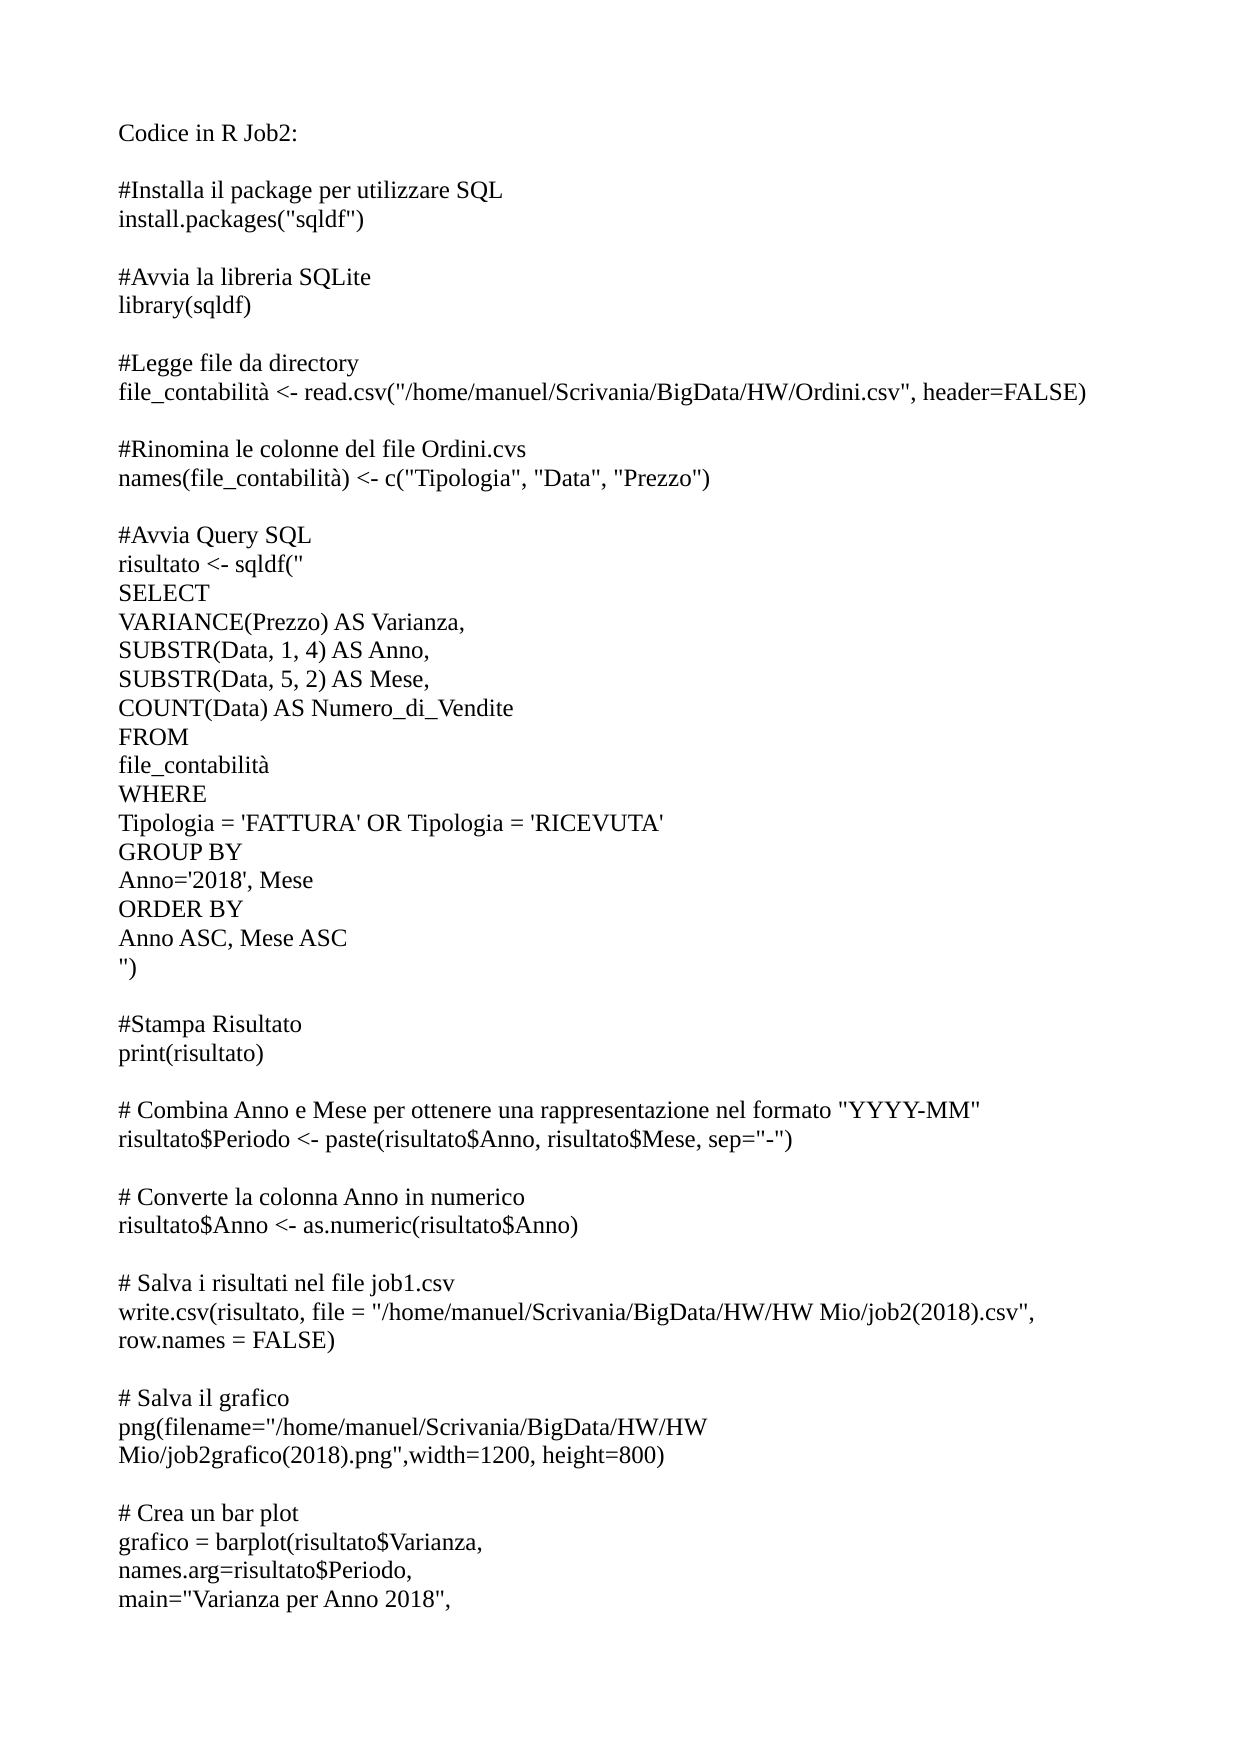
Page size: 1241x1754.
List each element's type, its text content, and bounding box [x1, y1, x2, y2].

text names(file_contabilità) <- c("Tipologia", "Data", "Prezzo") [118, 463, 1122, 492]
text risultato$Anno <- as.numeric(risultato$Anno) [118, 1211, 1122, 1239]
text #Avvia la libreria SQLite [118, 262, 1122, 291]
text Anno='2018', Mese [118, 866, 1122, 894]
text names.arg=risultato$Periodo, [118, 1556, 1122, 1584]
text # Converte la colonna Anno in numerico [118, 1182, 1122, 1211]
text risultato <- sqldf(" [118, 549, 1122, 578]
text VARIANCE(Prezzo) AS Varianza, [118, 607, 1122, 636]
text SUBSTR(Data, 5, 2) AS Mese, [118, 664, 1122, 693]
text grafico = barplot(risultato$Varianza, [118, 1527, 1122, 1556]
text GROUP BY [118, 837, 1122, 866]
text # Crea un bar plot [118, 1498, 1122, 1527]
text library(sqldf) [118, 291, 1122, 319]
text #Stampa Risultato [118, 1009, 1122, 1038]
text #Installa il package per utilizzare SQL [118, 176, 1122, 204]
text file_contabilità [118, 751, 1122, 779]
text COUNT(Data) AS Numero_di_Vendite [118, 693, 1122, 722]
text main="Varianza per Anno 2018", [118, 1584, 1122, 1613]
text SELECT [118, 578, 1122, 607]
text WHERE [118, 779, 1122, 808]
text risultato$Periodo <- paste(risultato$Anno, risultato$Mese, sep="-") [118, 1124, 1122, 1153]
text file_contabilità <- read.csv("/home/manuel/Scrivania/BigData/HW/Ordini.csv", header=FALSE) [118, 377, 1122, 406]
text Codice in R Job2: [118, 118, 1122, 147]
text SUBSTR(Data, 1, 4) AS Anno, [118, 636, 1122, 664]
text #Rinomina le colonne del file Ordini.cvs [118, 434, 1122, 463]
text # Salva il grafico [118, 1383, 1122, 1412]
text # Combina Anno e Mese per ottenere una rappresentazione nel formato "YYYY-MM" [118, 1096, 1122, 1124]
text Tipologia = 'FATTURA' OR Tipologia = 'RICEVUTA' [118, 808, 1122, 837]
text install.packages("sqldf") [118, 204, 1122, 233]
text ORDER BY [118, 894, 1122, 923]
text png(filename="/home/manuel/Scrivania/BigData/HW/HW Mio/job2grafico(2018).png",width=1200, height=800) [118, 1412, 1122, 1469]
text ") [118, 952, 1122, 981]
text #Avvia Query SQL [118, 521, 1122, 549]
text # Salva i risultati nel file job1.csv [118, 1268, 1122, 1297]
text #Legge file da directory [118, 348, 1122, 377]
text Anno ASC, Mese ASC [118, 923, 1122, 952]
text write.csv(risultato, file = "/home/manuel/Scrivania/BigData/HW/HW Mio/job2(2018).csv", row.names = FALSE) [118, 1297, 1122, 1354]
text FROM [118, 722, 1122, 751]
text print(risultato) [118, 1038, 1122, 1067]
